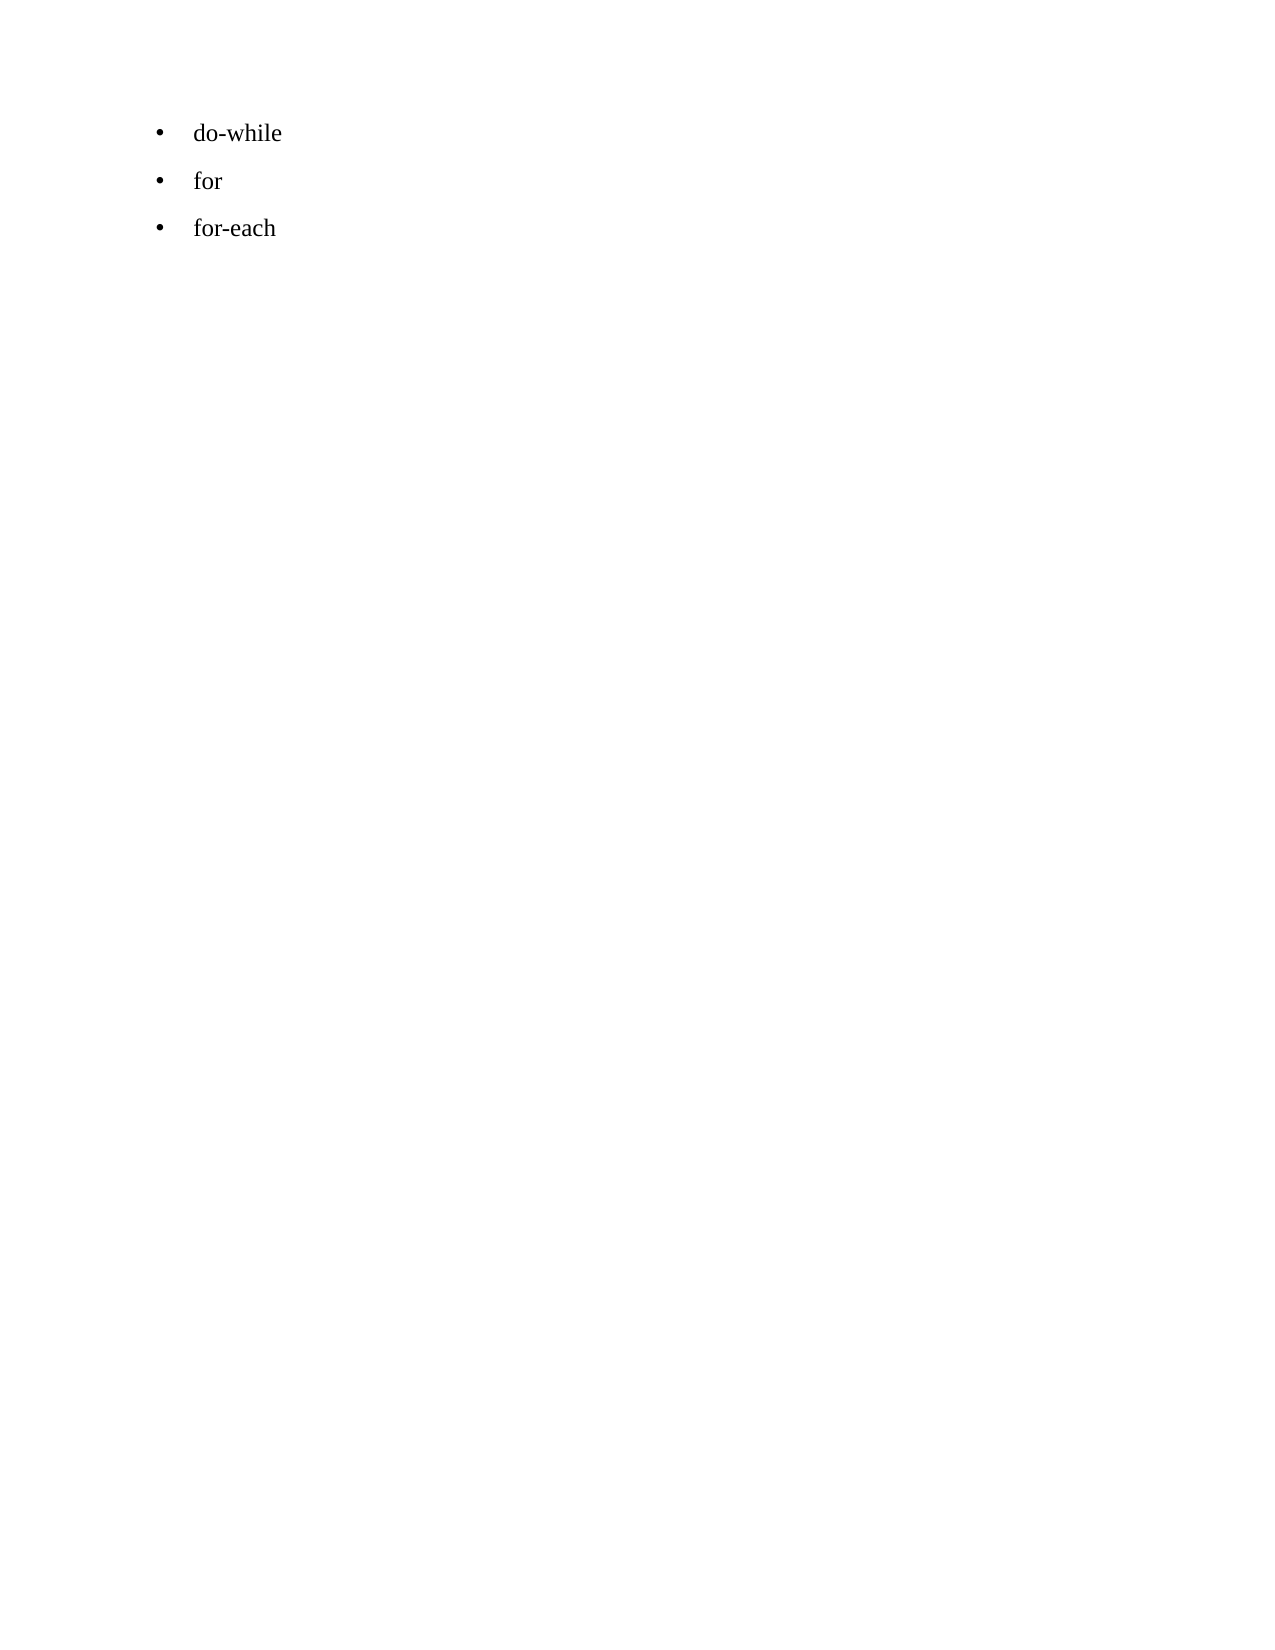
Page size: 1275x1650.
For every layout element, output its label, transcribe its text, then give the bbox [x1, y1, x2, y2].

list do-while [156, 118, 1157, 147]
list for [156, 166, 1157, 194]
list for-each [156, 213, 1157, 242]
